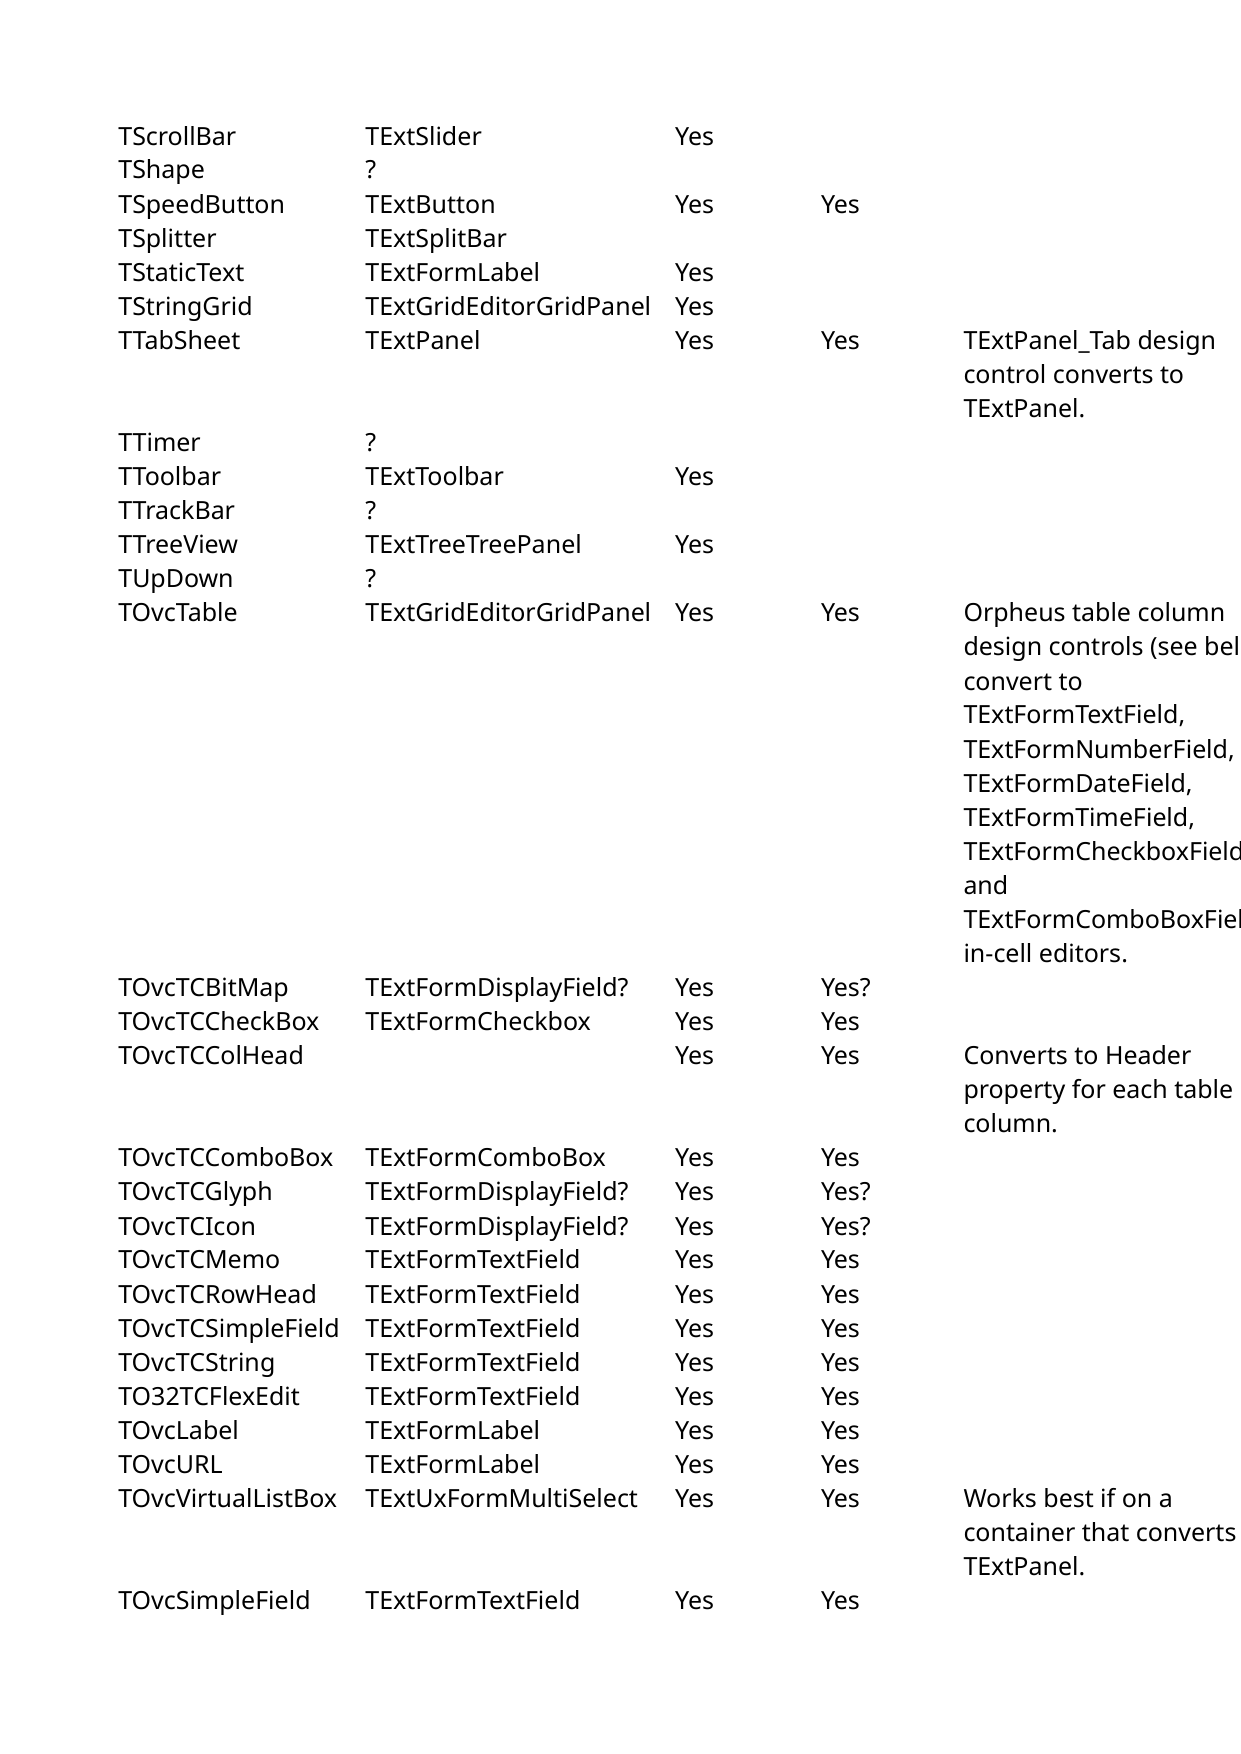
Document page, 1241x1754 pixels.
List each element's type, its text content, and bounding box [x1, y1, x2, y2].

table_cell Yes [675, 1174, 821, 1208]
table_cell Yes [675, 186, 821, 220]
table_cell [963, 1174, 1240, 1208]
table_cell TOvcTCIcon [118, 1208, 365, 1242]
table_cell TOvcTCMemo [118, 1242, 365, 1276]
table_cell Yes [675, 1344, 821, 1378]
table_cell Yes [821, 186, 963, 220]
table_cell [963, 1140, 1240, 1174]
table_cell TSplitter [118, 220, 365, 254]
table_cell TExtSplitBar [365, 220, 675, 254]
table_cell ? [365, 425, 675, 459]
table_cell TExtFormTextField [365, 1242, 675, 1276]
table_cell TOvcTCRowHead [118, 1276, 365, 1310]
table_cell [963, 493, 1240, 527]
table_cell TExtFormTextField [365, 1310, 675, 1344]
table_cell TExtGridEditorGridPanel [365, 289, 675, 322]
table_cell ? [365, 493, 675, 527]
table_cell Yes [675, 1208, 821, 1242]
table_cell TExtTreeTreePanel [365, 527, 675, 561]
table_cell Yes [675, 289, 821, 322]
table_cell TStringGrid [118, 289, 365, 322]
table_cell Yes [675, 118, 821, 152]
table_cell [963, 152, 1240, 186]
table_cell [821, 425, 963, 459]
table_cell [963, 1208, 1240, 1242]
table_cell Yes [821, 1310, 963, 1344]
table_cell [963, 1379, 1240, 1412]
table_cell Yes [675, 1413, 821, 1447]
table_cell TOvcVirtualListBox [118, 1481, 365, 1583]
table_cell TExtFormDisplayField? [365, 1174, 675, 1208]
table_cell TExtToolbar [365, 459, 675, 493]
table_cell [963, 970, 1240, 1004]
table_cell [821, 289, 963, 322]
table_cell TOvcTable [118, 595, 365, 970]
table_cell TOvcTCBitMap [118, 970, 365, 1004]
table_cell TOvcSimpleField [118, 1583, 365, 1617]
table_cell Yes [675, 1004, 821, 1038]
table_cell Yes [675, 1242, 821, 1276]
table_cell [675, 493, 821, 527]
table_cell [675, 425, 821, 459]
table_cell Orpheus table column design controls (see below) convert to TExtFormTextField, TExtFormNumberField, TExtFormDateField, TExtFormTimeField, TExtFormCheckboxField and TExtFormComboBoxField in-cell editors. [963, 595, 1240, 970]
table_cell [963, 1447, 1240, 1481]
table_cell [963, 1004, 1240, 1038]
table_cell Yes [821, 1413, 963, 1447]
table_cell Yes [675, 1481, 821, 1583]
table_cell TToolbar [118, 459, 365, 493]
table_cell [963, 425, 1240, 459]
table_cell Yes [675, 323, 821, 425]
table_cell TOvcTCComboBox [118, 1140, 365, 1174]
table_cell [963, 1310, 1240, 1344]
table_cell Yes [675, 1140, 821, 1174]
table_cell TExtGridEditorGridPanel [365, 595, 675, 970]
table_cell [821, 459, 963, 493]
table_cell TExtFormDisplayField? [365, 1208, 675, 1242]
table_cell TExtFormTextField [365, 1344, 675, 1378]
table_cell TOvcTCString [118, 1344, 365, 1378]
table_cell [821, 220, 963, 254]
table_cell TOvcLabel [118, 1413, 365, 1447]
table_cell [821, 527, 963, 561]
table_cell Yes [675, 459, 821, 493]
table_cell TO32TCFlexEdit [118, 1379, 365, 1412]
table_cell [963, 1413, 1240, 1447]
table_cell Yes [675, 1276, 821, 1310]
table_cell [963, 289, 1240, 322]
table_cell [963, 254, 1240, 288]
table_cell Yes [821, 323, 963, 425]
table_cell [963, 1276, 1240, 1310]
table_cell Yes [675, 254, 821, 288]
table_cell TExtFormTextField [365, 1276, 675, 1310]
table_cell [675, 152, 821, 186]
table_cell TTimer [118, 425, 365, 459]
table_cell Yes [821, 595, 963, 970]
table_cell [963, 220, 1240, 254]
table_cell Yes [821, 1004, 963, 1038]
table_cell TTrackBar [118, 493, 365, 527]
table_cell TExtFormLabel [365, 1413, 675, 1447]
table_cell Converts to Header property for each table column. [963, 1038, 1240, 1140]
table_cell ? [365, 561, 675, 595]
table_cell [821, 152, 963, 186]
table_cell TExtFormLabel [365, 1447, 675, 1481]
table_cell [963, 1242, 1240, 1276]
table_cell Yes [821, 1242, 963, 1276]
table_cell [821, 561, 963, 595]
table_cell TExtButton [365, 186, 675, 220]
table_cell TExtFormDisplayField? [365, 970, 675, 1004]
table_cell TOvcTCGlyph [118, 1174, 365, 1208]
table_cell TStaticText [118, 254, 365, 288]
table_cell Yes [675, 1379, 821, 1412]
table_cell Yes? [821, 1174, 963, 1208]
table_cell Yes [821, 1276, 963, 1310]
table_cell TTabSheet [118, 323, 365, 425]
table_cell [963, 561, 1240, 595]
table_cell Yes [821, 1038, 963, 1140]
table_cell [821, 118, 963, 152]
table_cell [963, 1583, 1240, 1617]
table_cell Yes [821, 1379, 963, 1412]
table_cell [963, 527, 1240, 561]
table_cell TExtPanel [365, 323, 675, 425]
table_cell [963, 459, 1240, 493]
table_cell Yes [675, 595, 821, 970]
table_cell TScrollBar [118, 118, 365, 152]
table_cell Yes [675, 1583, 821, 1617]
table_cell TOvcTCCheckBox [118, 1004, 365, 1038]
table_cell Yes [821, 1481, 963, 1583]
table_cell Yes [821, 1344, 963, 1378]
table_cell Yes [821, 1583, 963, 1617]
table_cell [675, 561, 821, 595]
table_cell Yes [821, 1447, 963, 1481]
table_cell TShape [118, 152, 365, 186]
table_cell Yes? [821, 1208, 963, 1242]
table_cell Yes [675, 1038, 821, 1140]
table_cell ? [365, 152, 675, 186]
table_cell TSpeedButton [118, 186, 365, 220]
table_cell Yes [821, 1140, 963, 1174]
table_cell [821, 493, 963, 527]
table_cell Yes [675, 1447, 821, 1481]
table_cell Yes? [821, 970, 963, 1004]
table_cell [675, 220, 821, 254]
table_cell TExtPanel_Tab design control converts to TExtPanel. [963, 323, 1240, 425]
table_cell [821, 254, 963, 288]
table_cell TOvcURL [118, 1447, 365, 1481]
table_cell Yes [675, 970, 821, 1004]
table_cell TExtFormComboBox [365, 1140, 675, 1174]
table_cell [963, 186, 1240, 220]
table_cell TExtFormCheckbox [365, 1004, 675, 1038]
table_cell TTreeView [118, 527, 365, 561]
table_cell Yes [675, 1310, 821, 1344]
table_cell TExtFormLabel [365, 254, 675, 288]
table_cell [963, 118, 1240, 152]
table_cell [365, 1038, 675, 1140]
table_cell TOvcTCColHead [118, 1038, 365, 1140]
table_cell TExtUxFormMultiSelect [365, 1481, 675, 1583]
table_cell Works best if on a container that converts to TExtPanel. [963, 1481, 1240, 1583]
table_cell TOvcTCSimpleField [118, 1310, 365, 1344]
table_cell TExtSlider [365, 118, 675, 152]
table_cell TExtFormTextField [365, 1379, 675, 1412]
table_cell Yes [675, 527, 821, 561]
table_cell TExtFormTextField [365, 1583, 675, 1617]
table_cell [963, 1344, 1240, 1378]
table_cell TUpDown [118, 561, 365, 595]
